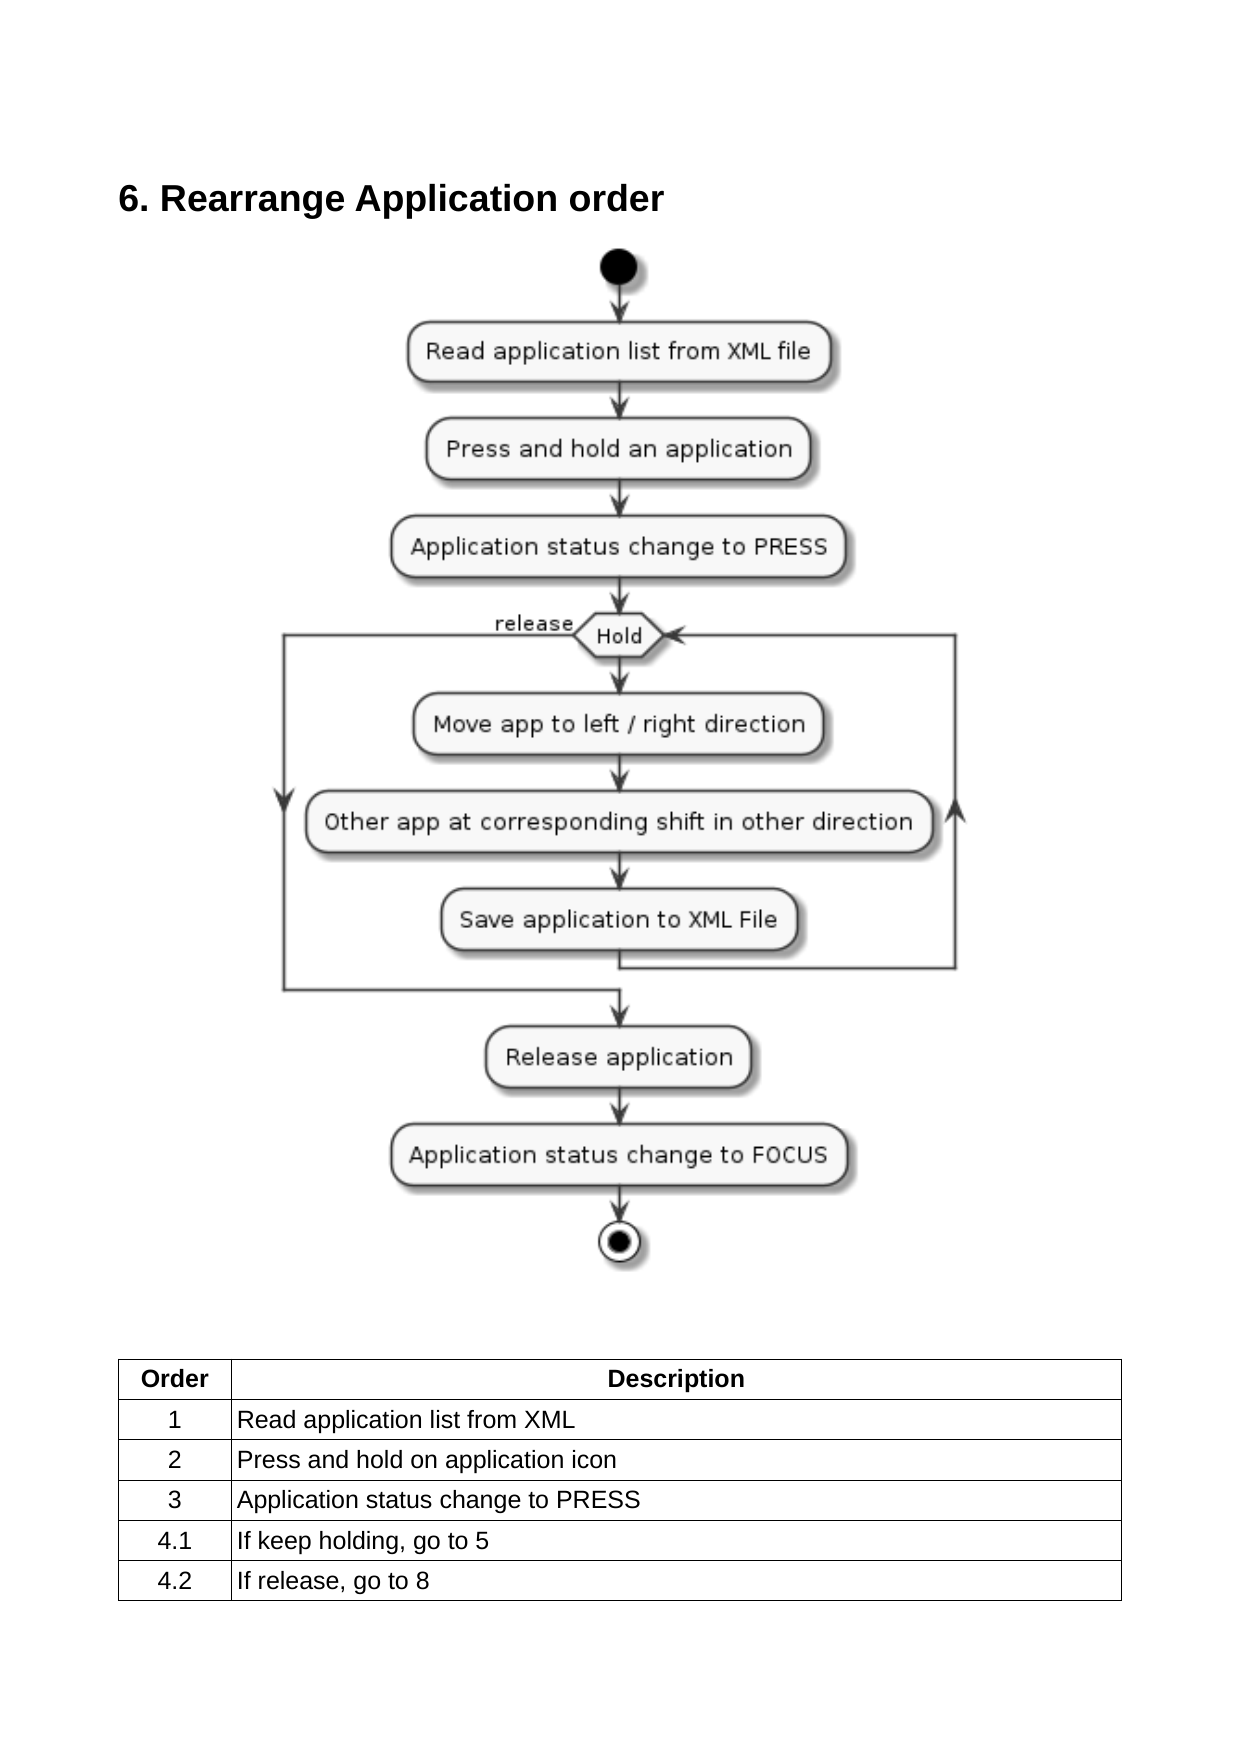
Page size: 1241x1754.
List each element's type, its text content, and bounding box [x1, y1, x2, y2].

table_header Order [119, 1360, 231, 1399]
table_header Description [232, 1360, 1121, 1399]
table_cell Read application list from XML [232, 1400, 1121, 1439]
table_cell 4.1 [119, 1521, 231, 1560]
table_cell 1 [119, 1400, 231, 1439]
table_cell Application status change to PRESS [232, 1481, 1121, 1520]
table_cell If release, go to 8 [232, 1561, 1121, 1600]
picture [239, 232, 1001, 1290]
table_cell If keep holding, go to 5 [232, 1521, 1121, 1560]
table_cell 2 [119, 1440, 231, 1479]
table_cell 3 [119, 1481, 231, 1520]
table_cell 4.2 [119, 1561, 231, 1600]
subtitle 6. Rearrange Application order [118, 176, 1122, 219]
table_cell Press and hold on application icon [232, 1440, 1121, 1479]
